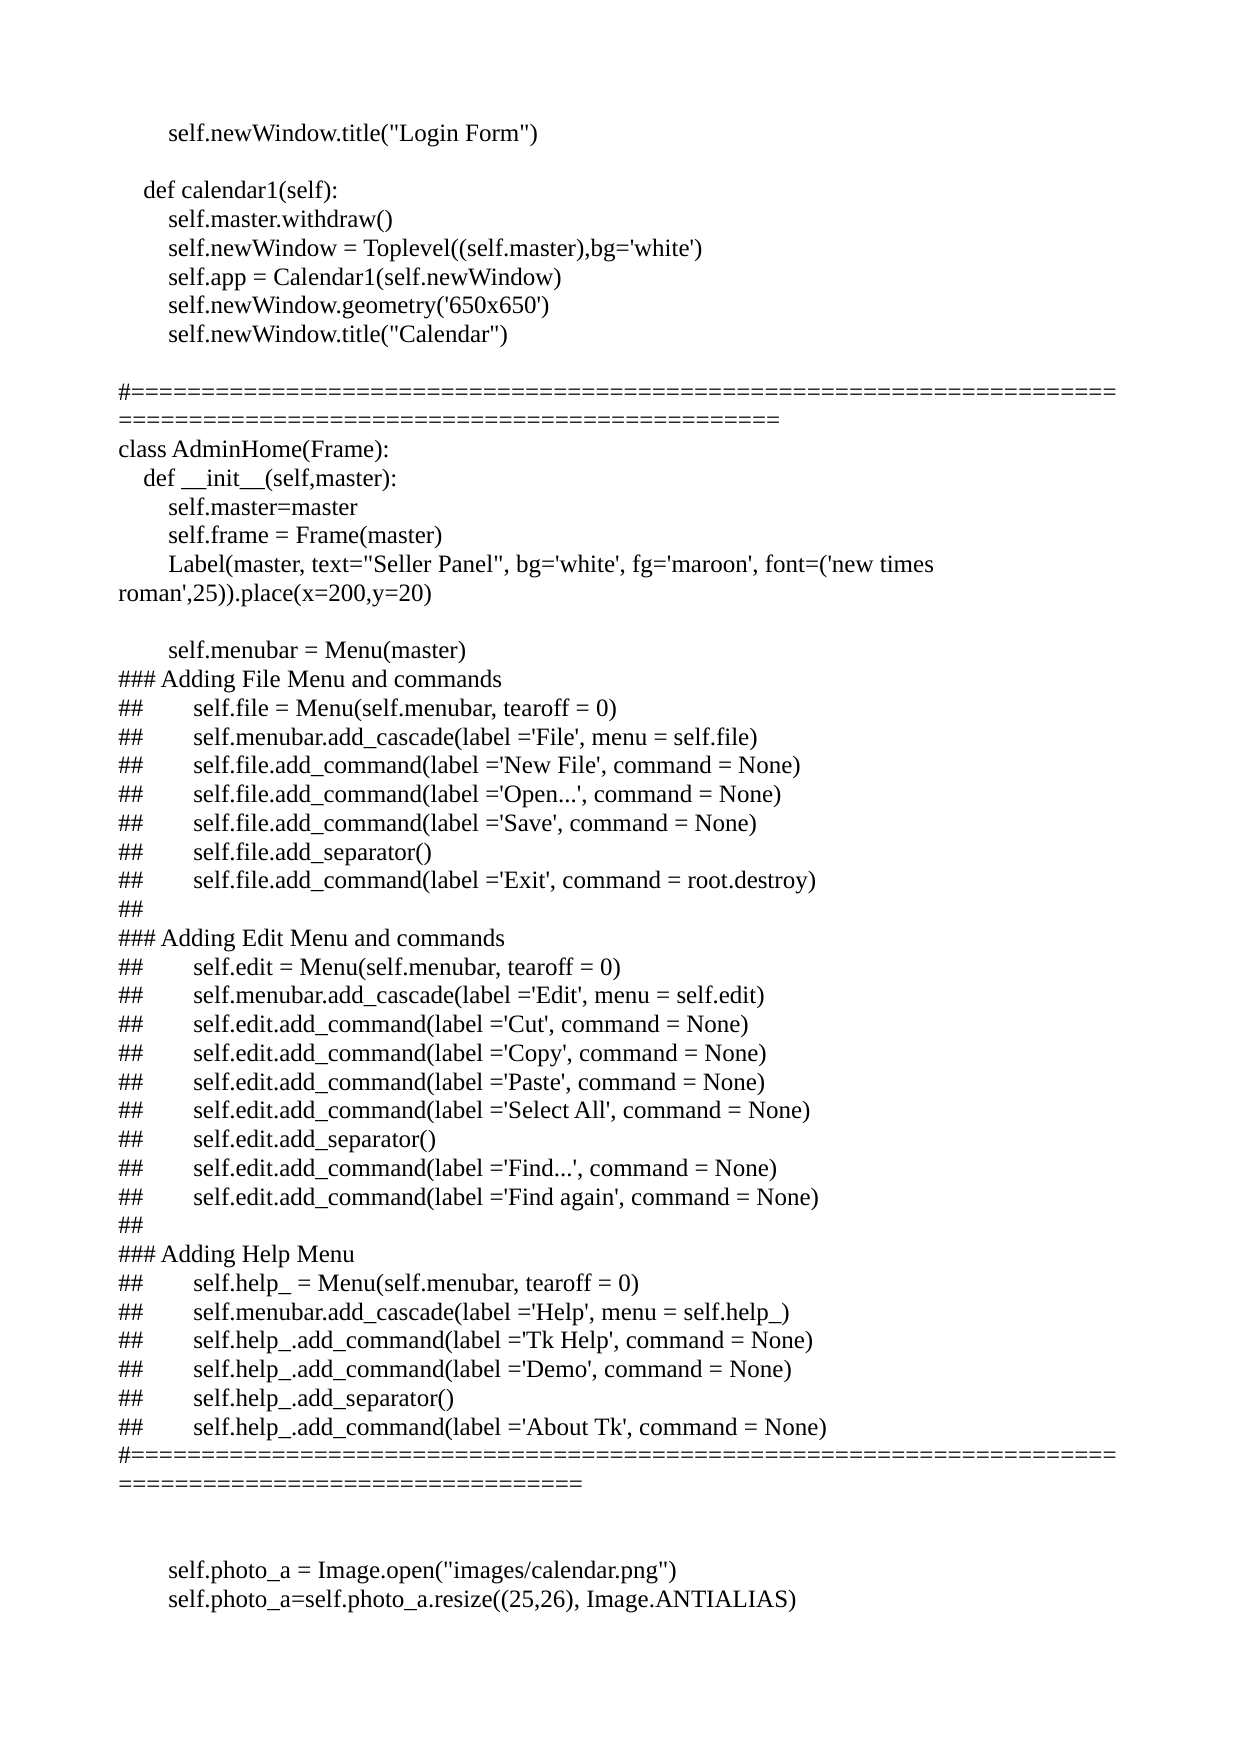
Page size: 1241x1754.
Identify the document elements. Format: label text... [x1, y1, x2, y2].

text ## self.file.add_command(label ='Save', command = None) [118, 808, 1122, 837]
text self.photo_a = Image.open("images/calendar.png") [118, 1556, 1122, 1584]
text ## self.help_.add_command(label ='About Tk', command = None) [118, 1412, 1122, 1441]
text ## self.help_.add_command(label ='Demo', command = None) [118, 1354, 1122, 1383]
text ## self.file.add_command(label ='Open...', command = None) [118, 779, 1122, 808]
text ## self.file.add_command(label ='Exit', command = root.destroy) [118, 866, 1122, 894]
text def __init__(self,master): [118, 463, 1122, 492]
text ## self.edit.add_separator() [118, 1124, 1122, 1153]
text ## [118, 1211, 1122, 1239]
text ### Adding File Menu and commands [118, 664, 1122, 693]
text ## self.edit.add_command(label ='Cut', command = None) [118, 1009, 1122, 1038]
text ## self.edit.add_command(label ='Find...', command = None) [118, 1153, 1122, 1182]
text self.master.withdraw() [118, 204, 1122, 233]
text ## self.menubar.add_cascade(label ='Help', menu = self.help_) [118, 1297, 1122, 1326]
text def calendar1(self): [118, 176, 1122, 204]
text ## self.menubar.add_cascade(label ='Edit', menu = self.edit) [118, 981, 1122, 1009]
text Label(master, text="Seller Panel", bg='white', fg='maroon', font=('new times roman',25)).place(x=200,y=20) [118, 549, 1122, 607]
text ## [118, 894, 1122, 923]
text ## self.edit.add_command(label ='Select All', command = None) [118, 1096, 1122, 1124]
text ## self.edit.add_command(label ='Paste', command = None) [118, 1067, 1122, 1096]
text ## self.help_.add_command(label ='Tk Help', command = None) [118, 1326, 1122, 1354]
text self.newWindow.title("Calendar") [118, 319, 1122, 348]
text ## self.edit.add_command(label ='Copy', command = None) [118, 1038, 1122, 1067]
text ## self.file = Menu(self.menubar, tearoff = 0) [118, 693, 1122, 722]
text #===================================================================================================================== [118, 377, 1122, 434]
text self.master=master [118, 492, 1122, 521]
text ## self.menubar.add_cascade(label ='File', menu = self.file) [118, 722, 1122, 751]
text ## self.file.add_separator() [118, 837, 1122, 866]
text self.frame = Frame(master) [118, 521, 1122, 549]
text ### Adding Edit Menu and commands [118, 923, 1122, 952]
text ### Adding Help Menu [118, 1239, 1122, 1268]
text ## self.edit.add_command(label ='Find again', command = None) [118, 1182, 1122, 1211]
text self.menubar = Menu(master) [118, 636, 1122, 664]
text ## self.file.add_command(label ='New File', command = None) [118, 751, 1122, 779]
text self.photo_a=self.photo_a.resize((25,26), Image.ANTIALIAS) [118, 1584, 1122, 1613]
text self.newWindow.title("Login Form") [118, 118, 1122, 147]
text ## self.help_.add_separator() [118, 1383, 1122, 1412]
text self.app = Calendar1(self.newWindow) [118, 262, 1122, 291]
text ## self.help_ = Menu(self.menubar, tearoff = 0) [118, 1268, 1122, 1297]
text self.newWindow.geometry('650x650') [118, 291, 1122, 319]
text ## self.edit = Menu(self.menubar, tearoff = 0) [118, 952, 1122, 981]
text class AdminHome(Frame): [118, 434, 1122, 463]
text self.newWindow = Toplevel((self.master),bg='white') [118, 233, 1122, 262]
text #======================================================================================================= [118, 1441, 1122, 1498]
